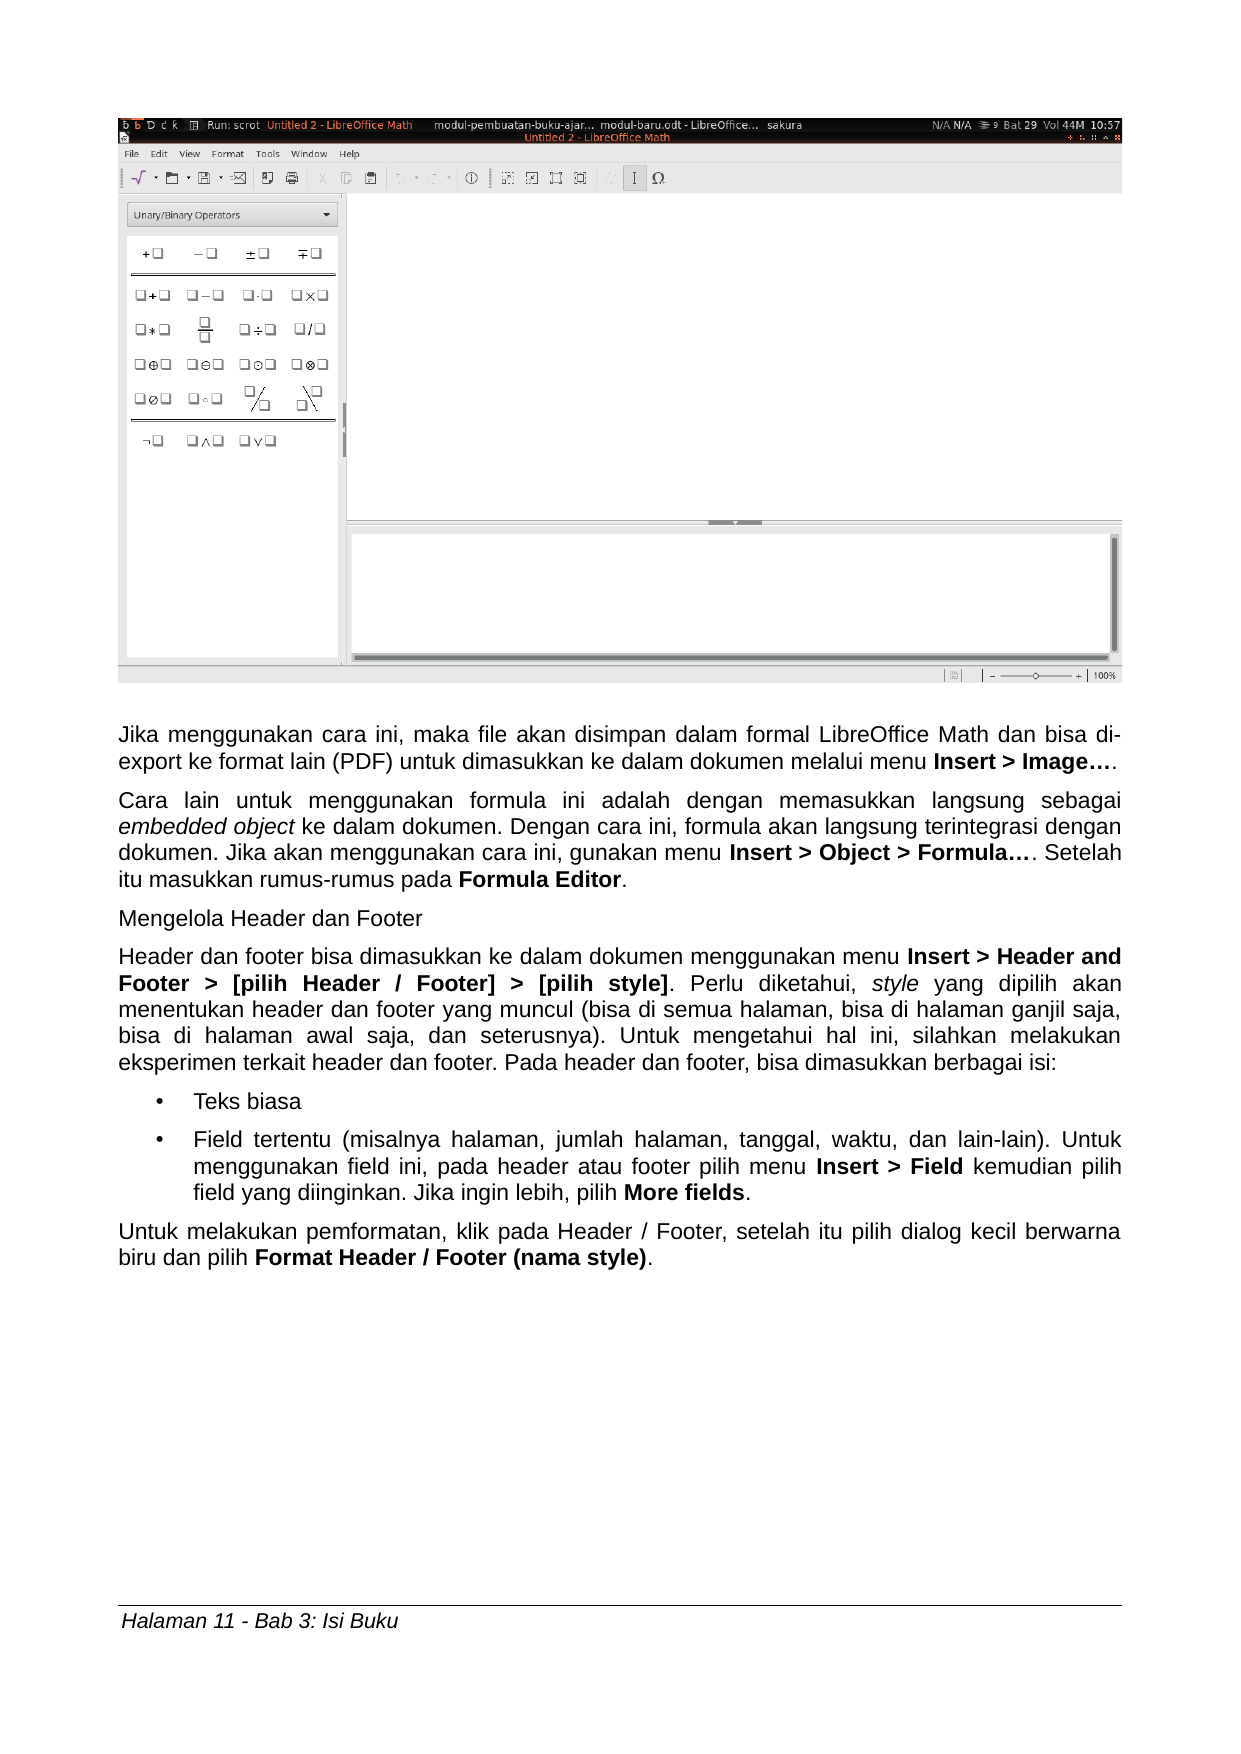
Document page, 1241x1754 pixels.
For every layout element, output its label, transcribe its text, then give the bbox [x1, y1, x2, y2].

list Field tertentu (misalnya halaman, jumlah halaman, tanggal, waktu, dan lain-lain). Untuk menggunakan field ini, pada header atau footer pilih menu Insert > Field kemudian pilih field yang diinginkan. Jika ingin lebih, pilih More fields. [156, 1126, 1122, 1206]
text Mengelola Header dan Footer [118, 904, 1122, 931]
picture [118, 118, 1123, 683]
list Teks biasa [156, 1088, 1122, 1114]
text Untuk melakukan pemformatan, klik pada Header / Footer, setelah itu pilih dialog kecil berwarna biru dan pilih Format Header / Footer (nama style). [118, 1218, 1122, 1271]
text Header dan footer bisa dimasukkan ke dalam dokumen menggunakan menu Insert > Header and Footer > [pilih Header / Footer] > [pilih style]. Perlu diketahui, style yang dipilih akan menentukan header dan footer yang muncul (bisa di semua halaman, bisa di halaman ganjil saja, bisa di halaman awal saja, dan seterusnya). Untuk mengetahui hal ini, silahkan melakukan eksperimen terkait header dan footer. Pada header dan footer, bisa dimasukkan berbagai isi: [118, 943, 1122, 1075]
text Cara lain untuk menggunakan formula ini adalah dengan memasukkan langsung sebagai embedded object ke dalam dokumen. Dengan cara ini, formula akan langsung terintegrasi dengan dokumen. Jika akan menggunakan cara ini, gunakan menu Insert > Object > Formula…. Setelah itu masukkan rumus-rumus pada Formula Editor. [118, 787, 1122, 892]
text Jika menggunakan cara ini, maka file akan disimpan dalam formal LibreOffice Math dan bisa di-export ke format lain (PDF) untuk dimasukkan ke dalam dokumen melalui menu Insert > Image…. [118, 721, 1122, 774]
